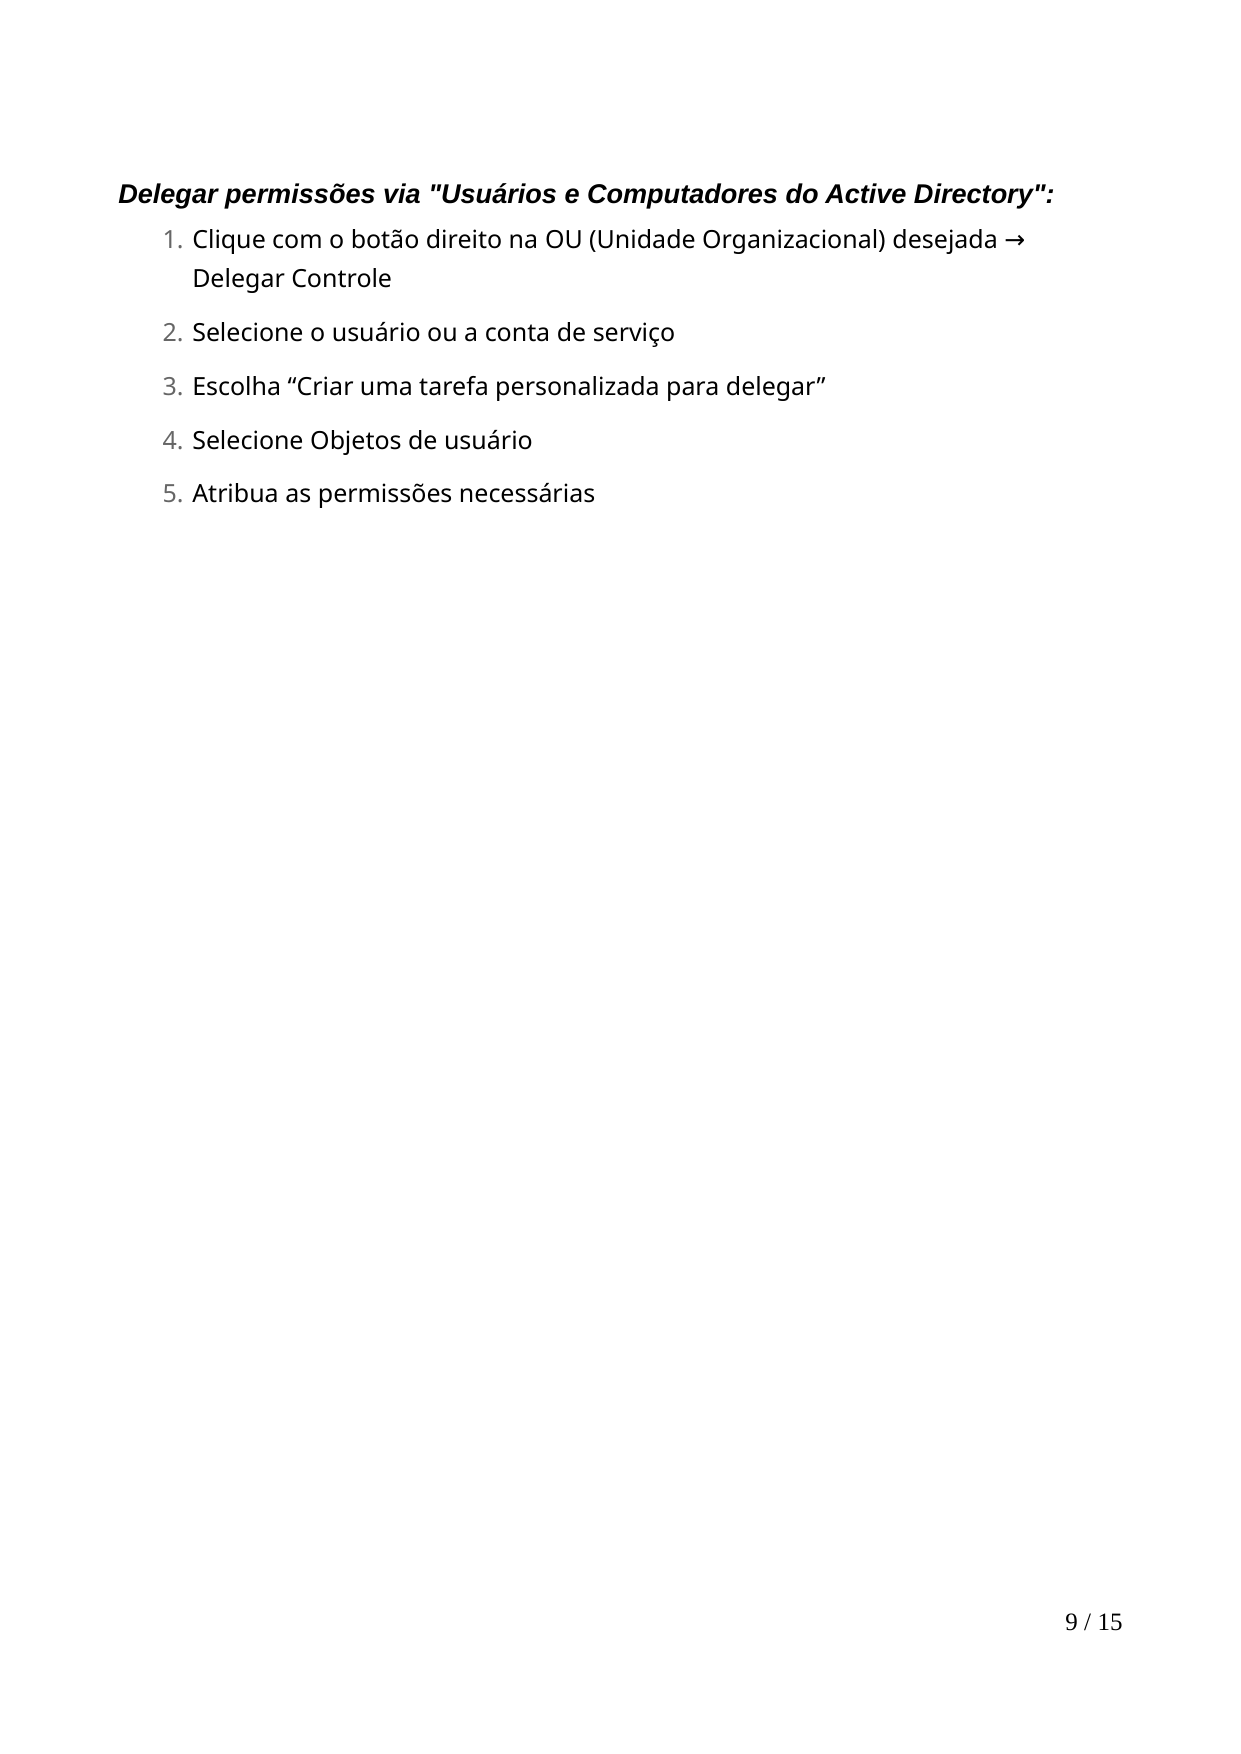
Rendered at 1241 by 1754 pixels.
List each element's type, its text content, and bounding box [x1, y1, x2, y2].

list Atribua as permissões necessárias [162, 476, 1122, 510]
list Clique com o botão direito na OU (Unidade Organizacional) desejada → Delegar Controle [162, 222, 1122, 295]
list Escolha “Criar uma tarefa personalizada para delegar” [162, 369, 1122, 403]
list Selecione Objetos de usuário [162, 422, 1122, 456]
list Selecione o usuário ou a conta de serviço [162, 315, 1122, 349]
subtitle Delegar permissões via "Usuários e Computadores do Active Directory": [118, 178, 1122, 209]
